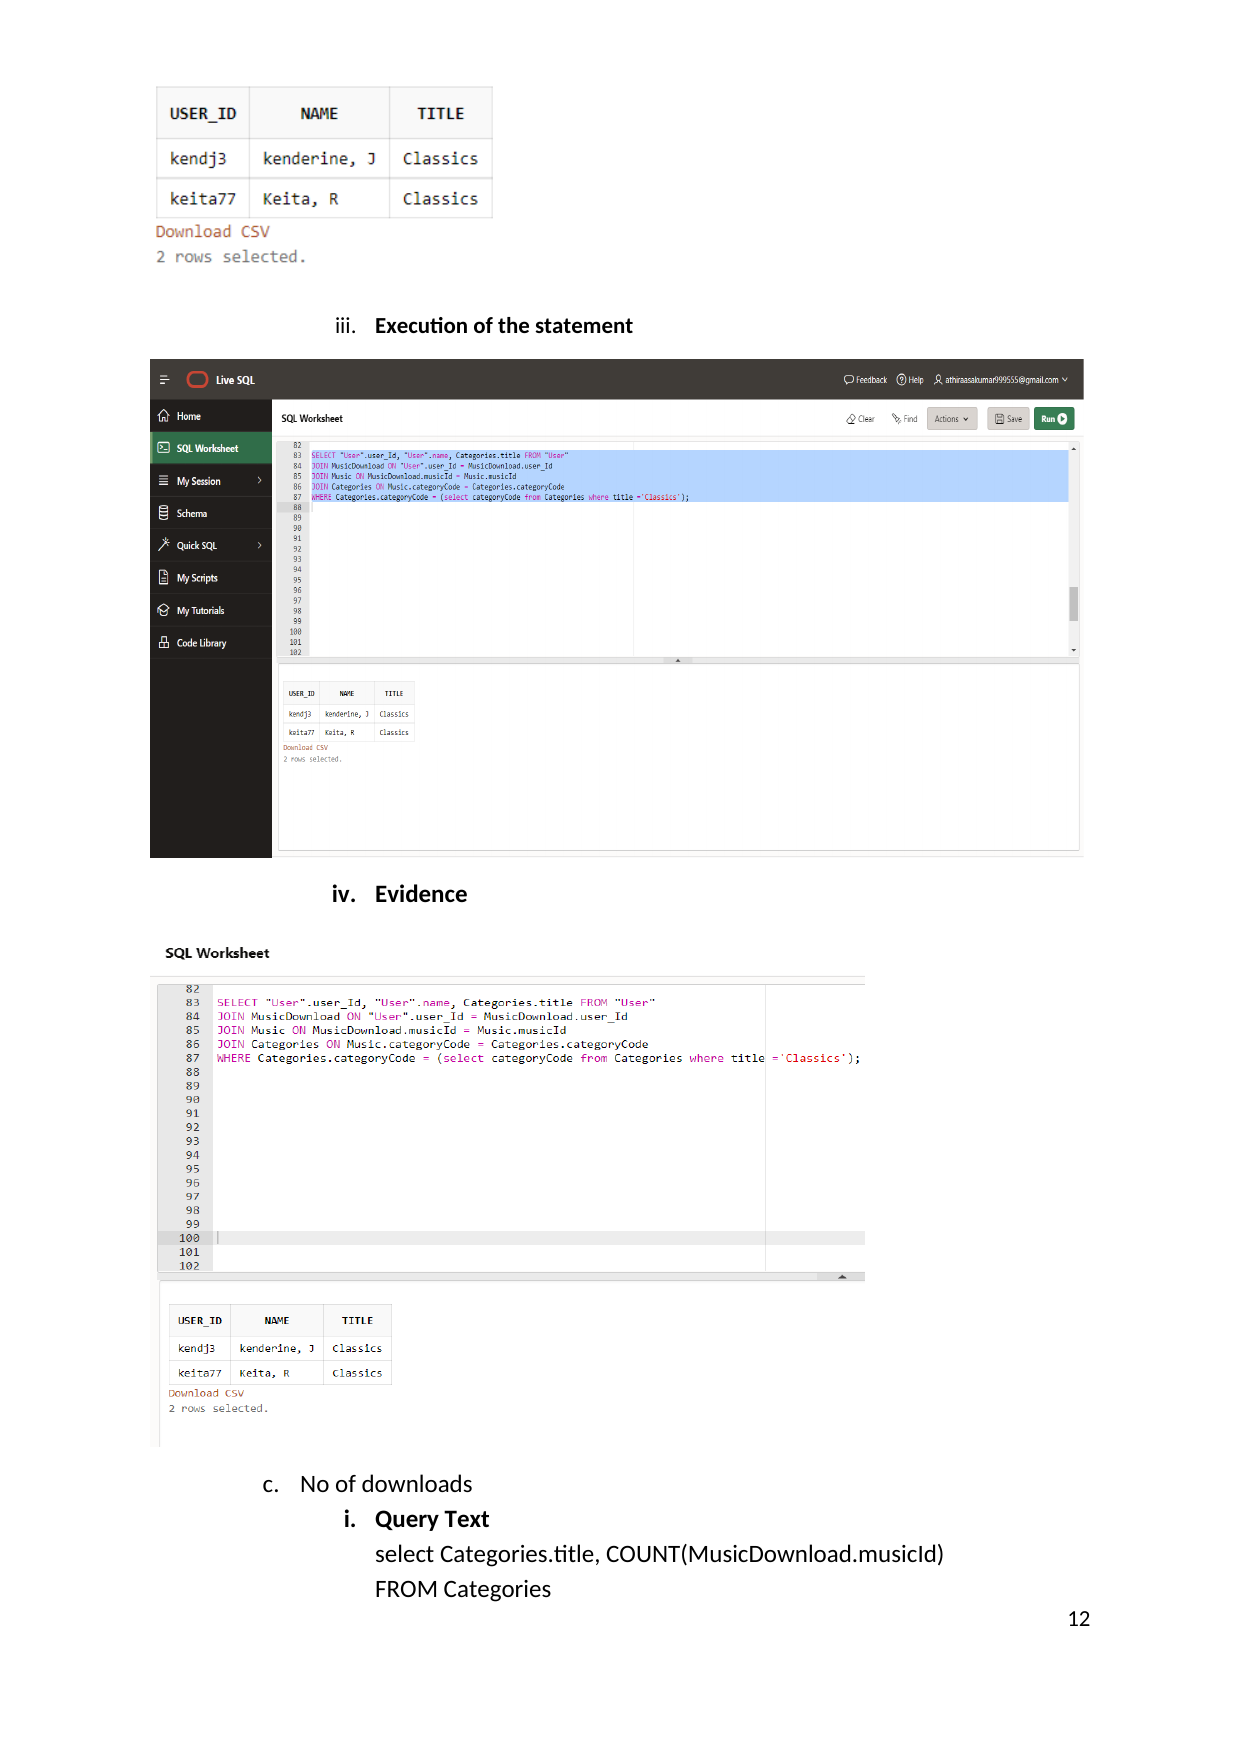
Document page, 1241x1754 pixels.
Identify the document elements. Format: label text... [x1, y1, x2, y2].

list Evidence [356, 878, 1090, 908]
list No of downloads [262, 1468, 1090, 1498]
list FROM Categories [375, 1573, 1090, 1603]
list Execution of the statement [356, 311, 1090, 339]
list select Categories.title, COUNT(MusicDownload.musicId) [375, 1538, 1090, 1568]
list Query Text [356, 1503, 1090, 1533]
